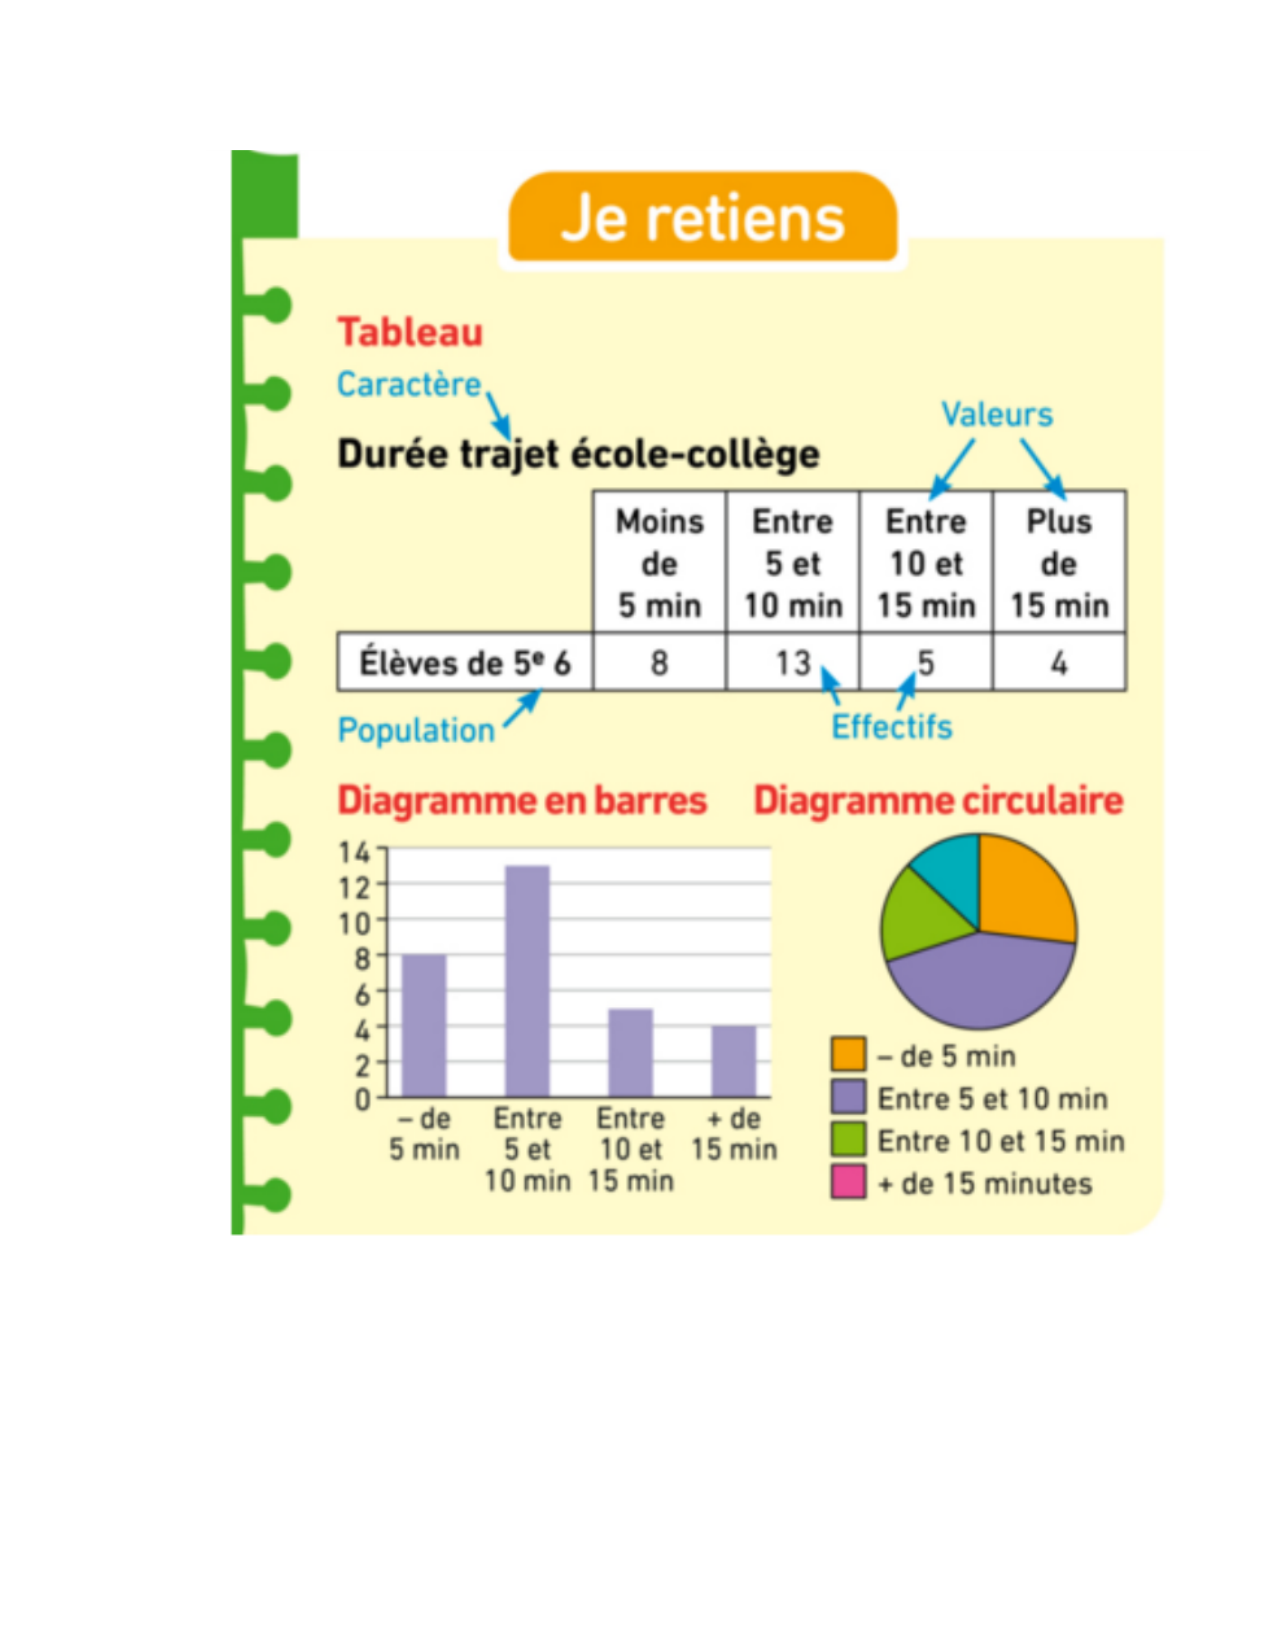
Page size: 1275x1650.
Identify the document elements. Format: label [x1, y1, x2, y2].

picture [206, 150, 1211, 1246]
